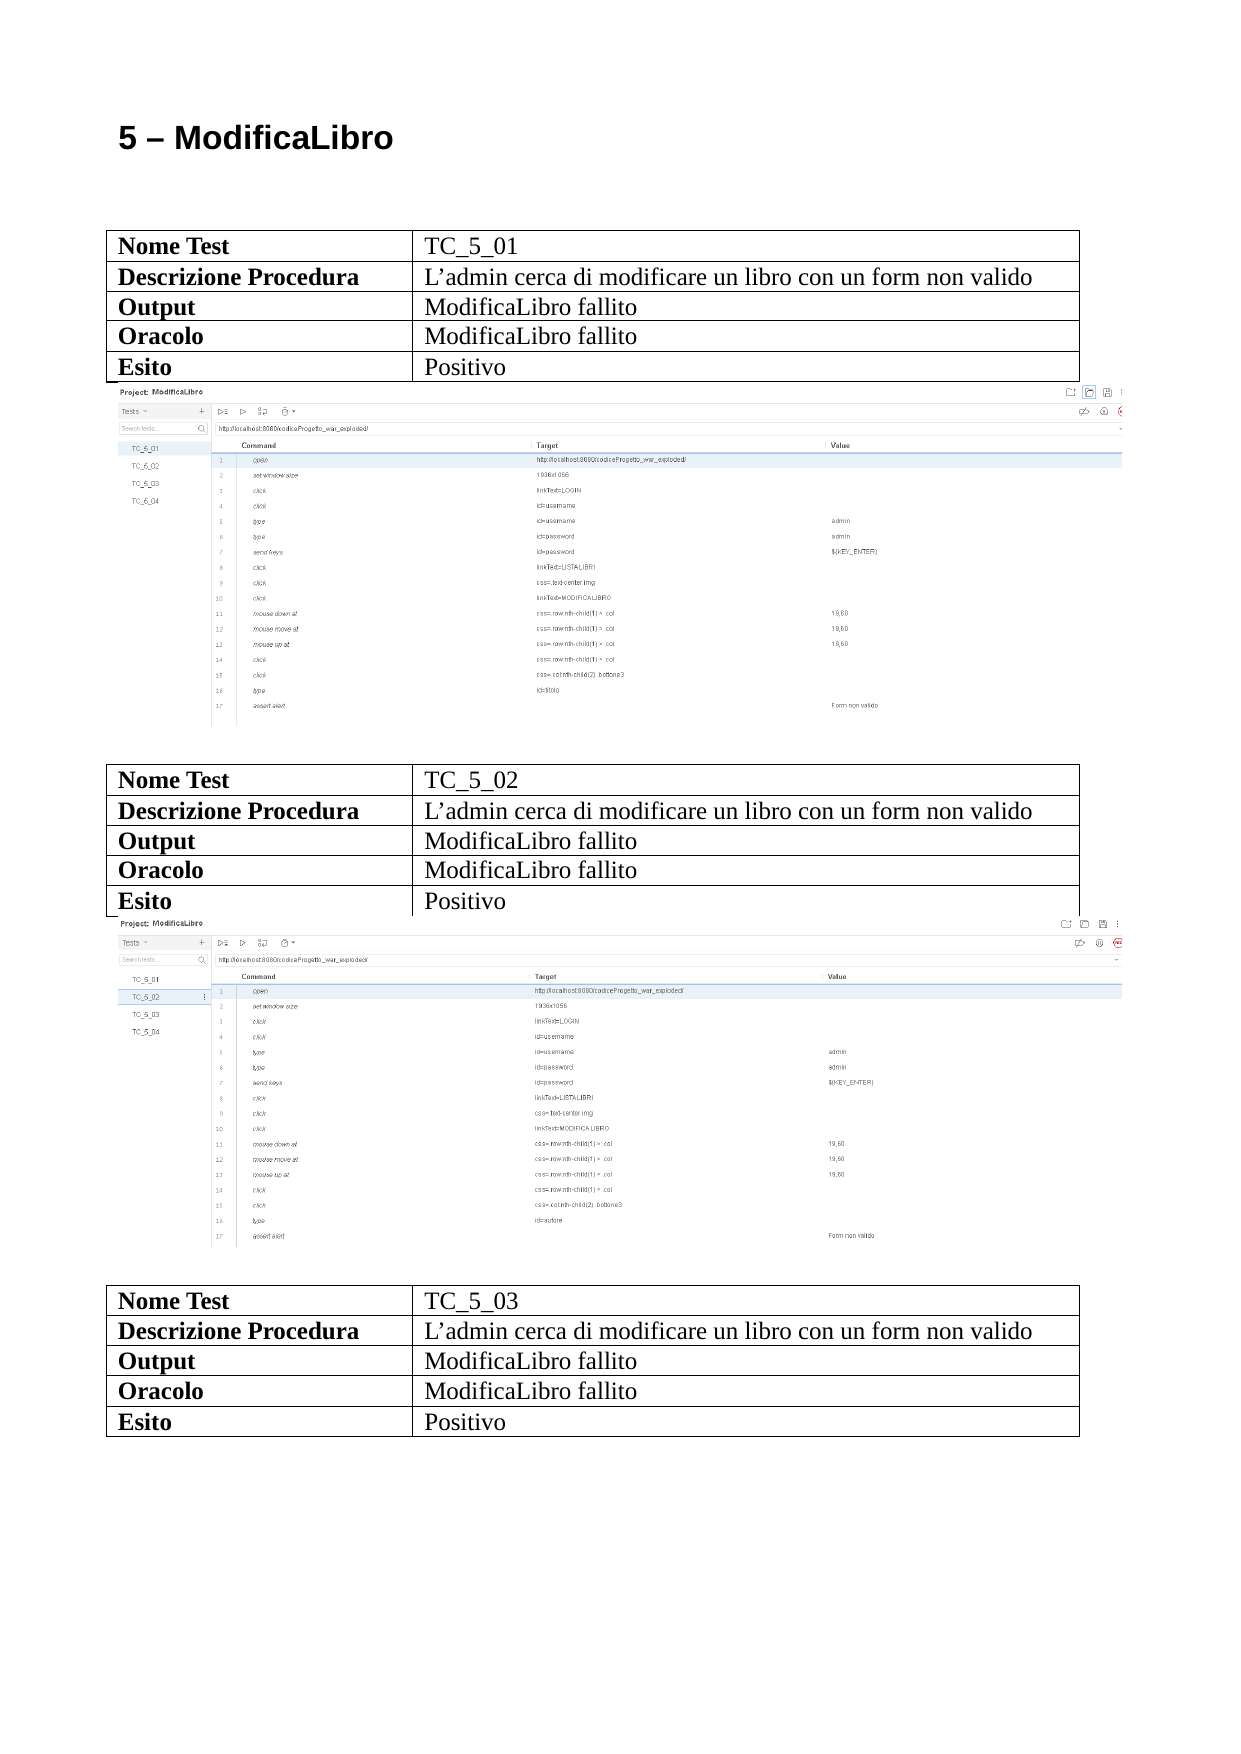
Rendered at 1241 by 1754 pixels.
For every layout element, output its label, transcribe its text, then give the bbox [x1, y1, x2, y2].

picture [118, 916, 1123, 1247]
table_cell Esito [107, 352, 412, 381]
picture [118, 382, 1123, 726]
table_cell L’admin cerca di modificare un libro con un form non valido [413, 262, 1079, 291]
table_cell Esito [107, 886, 412, 916]
table_header TC_5_01 [413, 231, 1079, 261]
table_header TC_5_02 [413, 765, 1079, 795]
table_cell ModificaLibro fallito [413, 826, 1079, 854]
table_header TC_5_03 [413, 1286, 1079, 1315]
table_cell Output [107, 1346, 412, 1375]
table_cell L’admin cerca di modificare un libro con un form non valido [413, 796, 1079, 825]
table_cell Output [107, 292, 412, 320]
table_cell Descrizione Procedura [107, 1316, 412, 1345]
table_cell Esito [107, 1407, 412, 1436]
table_cell Oracolo [107, 856, 412, 885]
table_cell Descrizione Procedura [107, 262, 412, 291]
table_cell Oracolo [107, 1376, 412, 1406]
table_cell ModificaLibro fallito [413, 292, 1079, 320]
table_cell Oracolo [107, 321, 412, 351]
subtitle 5 – ModificaLibro [118, 118, 1122, 157]
table_cell L’admin cerca di modificare un libro con un form non valido [413, 1316, 1079, 1345]
table_cell ModificaLibro fallito [413, 856, 1079, 885]
table_cell Positivo [413, 886, 1079, 916]
table_cell ModificaLibro fallito [413, 321, 1079, 351]
table_cell ModificaLibro fallito [413, 1376, 1079, 1406]
table_cell Positivo [413, 352, 1079, 381]
table_cell Output [107, 826, 412, 854]
table_header Nome Test [107, 231, 412, 261]
table_cell Positivo [413, 1407, 1079, 1436]
table_cell Descrizione Procedura [107, 796, 412, 825]
table_header Nome Test [107, 765, 412, 795]
table_cell ModificaLibro fallito [413, 1346, 1079, 1375]
table_header Nome Test [107, 1286, 412, 1315]
